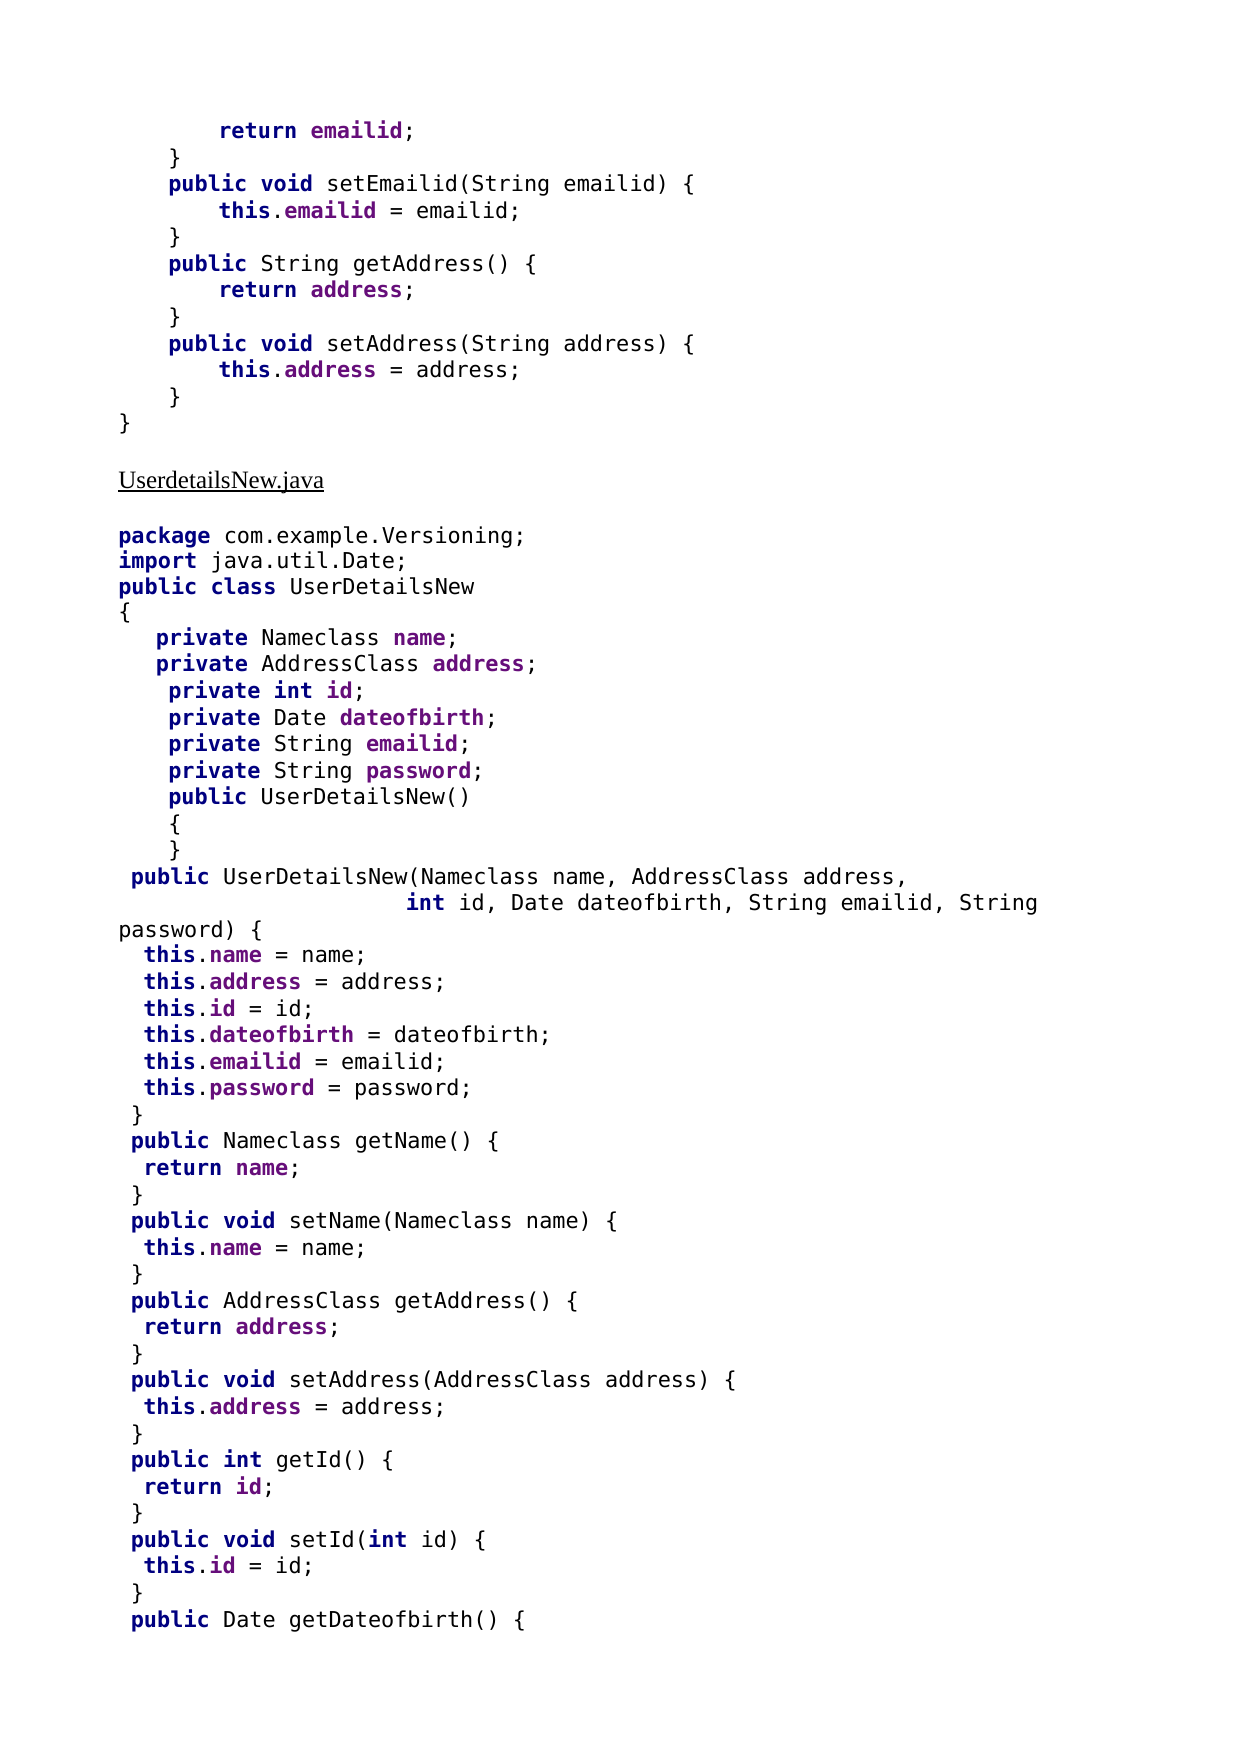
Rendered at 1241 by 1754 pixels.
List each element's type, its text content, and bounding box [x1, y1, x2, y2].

text } [118, 1341, 1122, 1368]
text this.id = id; [118, 996, 1122, 1022]
text private String password; [118, 758, 1122, 784]
text public void setEmailid(String emailid) { [118, 171, 1122, 198]
text public void setId(int id) { [118, 1527, 1122, 1553]
text public Nameclass getName() { [118, 1128, 1122, 1155]
text { [118, 599, 1122, 625]
text this.name = name; [118, 1235, 1122, 1261]
text import java.util.Date; [118, 548, 1122, 574]
text } [118, 1421, 1122, 1447]
text return name; [118, 1155, 1122, 1182]
text } [118, 837, 1122, 864]
text return address; [118, 277, 1122, 304]
text public UserDetailsNew(Nameclass name, AddressClass address, [118, 864, 1122, 891]
text return address; [118, 1314, 1122, 1341]
text public class UserDetailsNew [118, 574, 1122, 599]
text public UserDetailsNew() [118, 784, 1122, 811]
text return emailid; [118, 118, 1122, 145]
text UserdetailsNew.java [118, 465, 1122, 494]
text this.password = password; [118, 1075, 1122, 1102]
text } [118, 1500, 1122, 1527]
text public void setAddress(String address) { [118, 331, 1122, 357]
text } [118, 145, 1122, 171]
text } [118, 1102, 1122, 1128]
text this.address = address; [118, 1394, 1122, 1421]
text public AddressClass getAddress() { [118, 1288, 1122, 1314]
text } [118, 304, 1122, 331]
text } [118, 384, 1122, 410]
text { [118, 811, 1122, 837]
text } [118, 1261, 1122, 1288]
text private Nameclass name; [118, 625, 1122, 651]
text this.emailid = emailid; [118, 198, 1122, 224]
text private Date dateofbirth; [118, 704, 1122, 731]
text this.address = address; [118, 357, 1122, 384]
text this.name = name; [118, 943, 1122, 969]
text public void setName(Nameclass name) { [118, 1208, 1122, 1235]
text } [118, 410, 1122, 436]
text public String getAddress() { [118, 251, 1122, 277]
text this.dateofbirth = dateofbirth; [118, 1022, 1122, 1049]
text } [118, 1580, 1122, 1607]
text } [118, 224, 1122, 251]
text this.address = address; [118, 969, 1122, 996]
text this.id = id; [118, 1553, 1122, 1580]
text return id; [118, 1474, 1122, 1500]
text package com.example.Versioning; [118, 523, 1122, 548]
text private String emailid; [118, 731, 1122, 758]
text public int getId() { [118, 1447, 1122, 1474]
text this.emailid = emailid; [118, 1049, 1122, 1075]
text int id, Date dateofbirth, String emailid, String password) { [118, 891, 1122, 943]
text } [118, 1182, 1122, 1208]
text private AddressClass address; [118, 651, 1122, 678]
text public Date getDateofbirth() { [118, 1607, 1122, 1633]
text private int id; [118, 678, 1122, 704]
text public void setAddress(AddressClass address) { [118, 1368, 1122, 1394]
